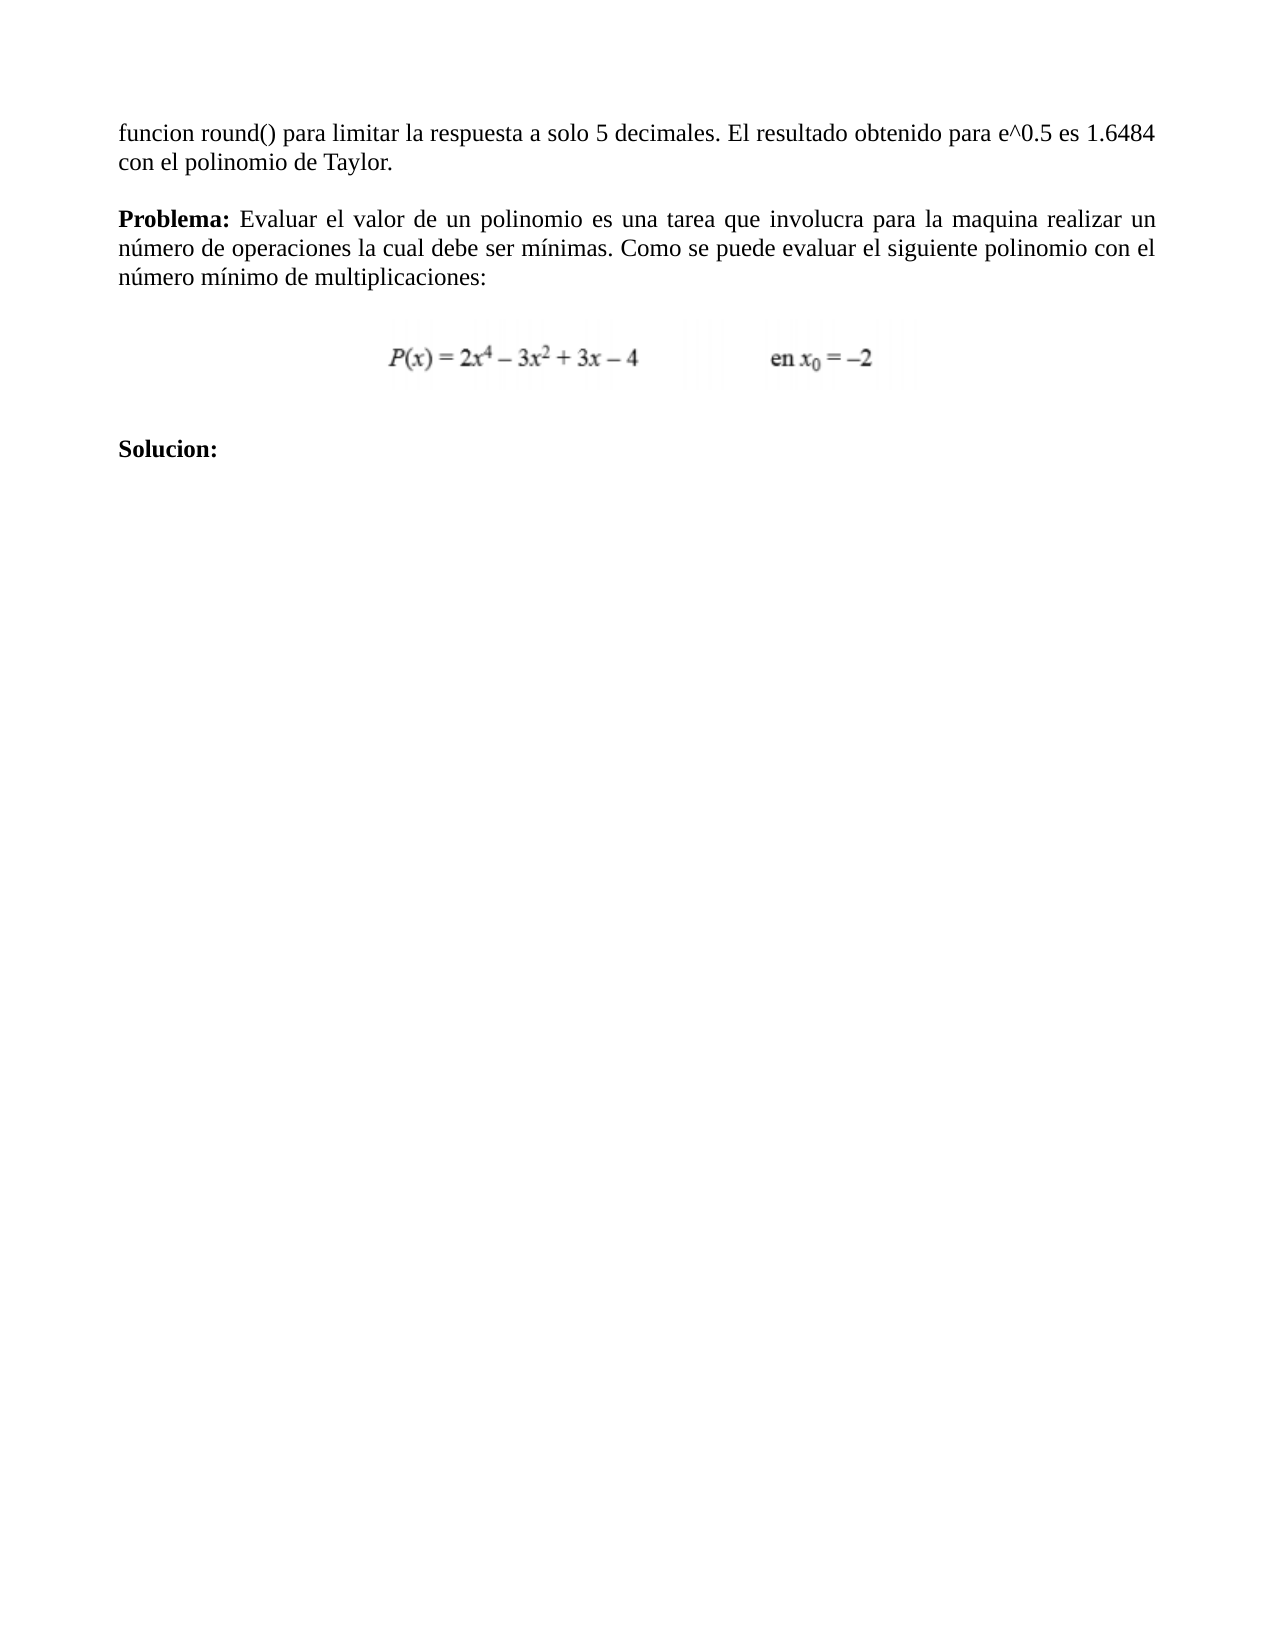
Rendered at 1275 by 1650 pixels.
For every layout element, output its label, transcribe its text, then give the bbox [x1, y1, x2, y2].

text Problema: Evaluar el valor de un polinomio es una tarea que involucra para la maquina realizar un número de operaciones la cual debe ser mínimas. Como se puede evaluar el siguiente polinomio con el número mínimo de multiplicaciones: [118, 204, 1157, 291]
text Solucion: [118, 434, 1157, 463]
picture [340, 319, 935, 390]
text funcion round() para limitar la respuesta a solo 5 decimales. El resultado obtenido para e^0.5 es 1.6484 con el polinomio de Taylor. [118, 118, 1157, 176]
